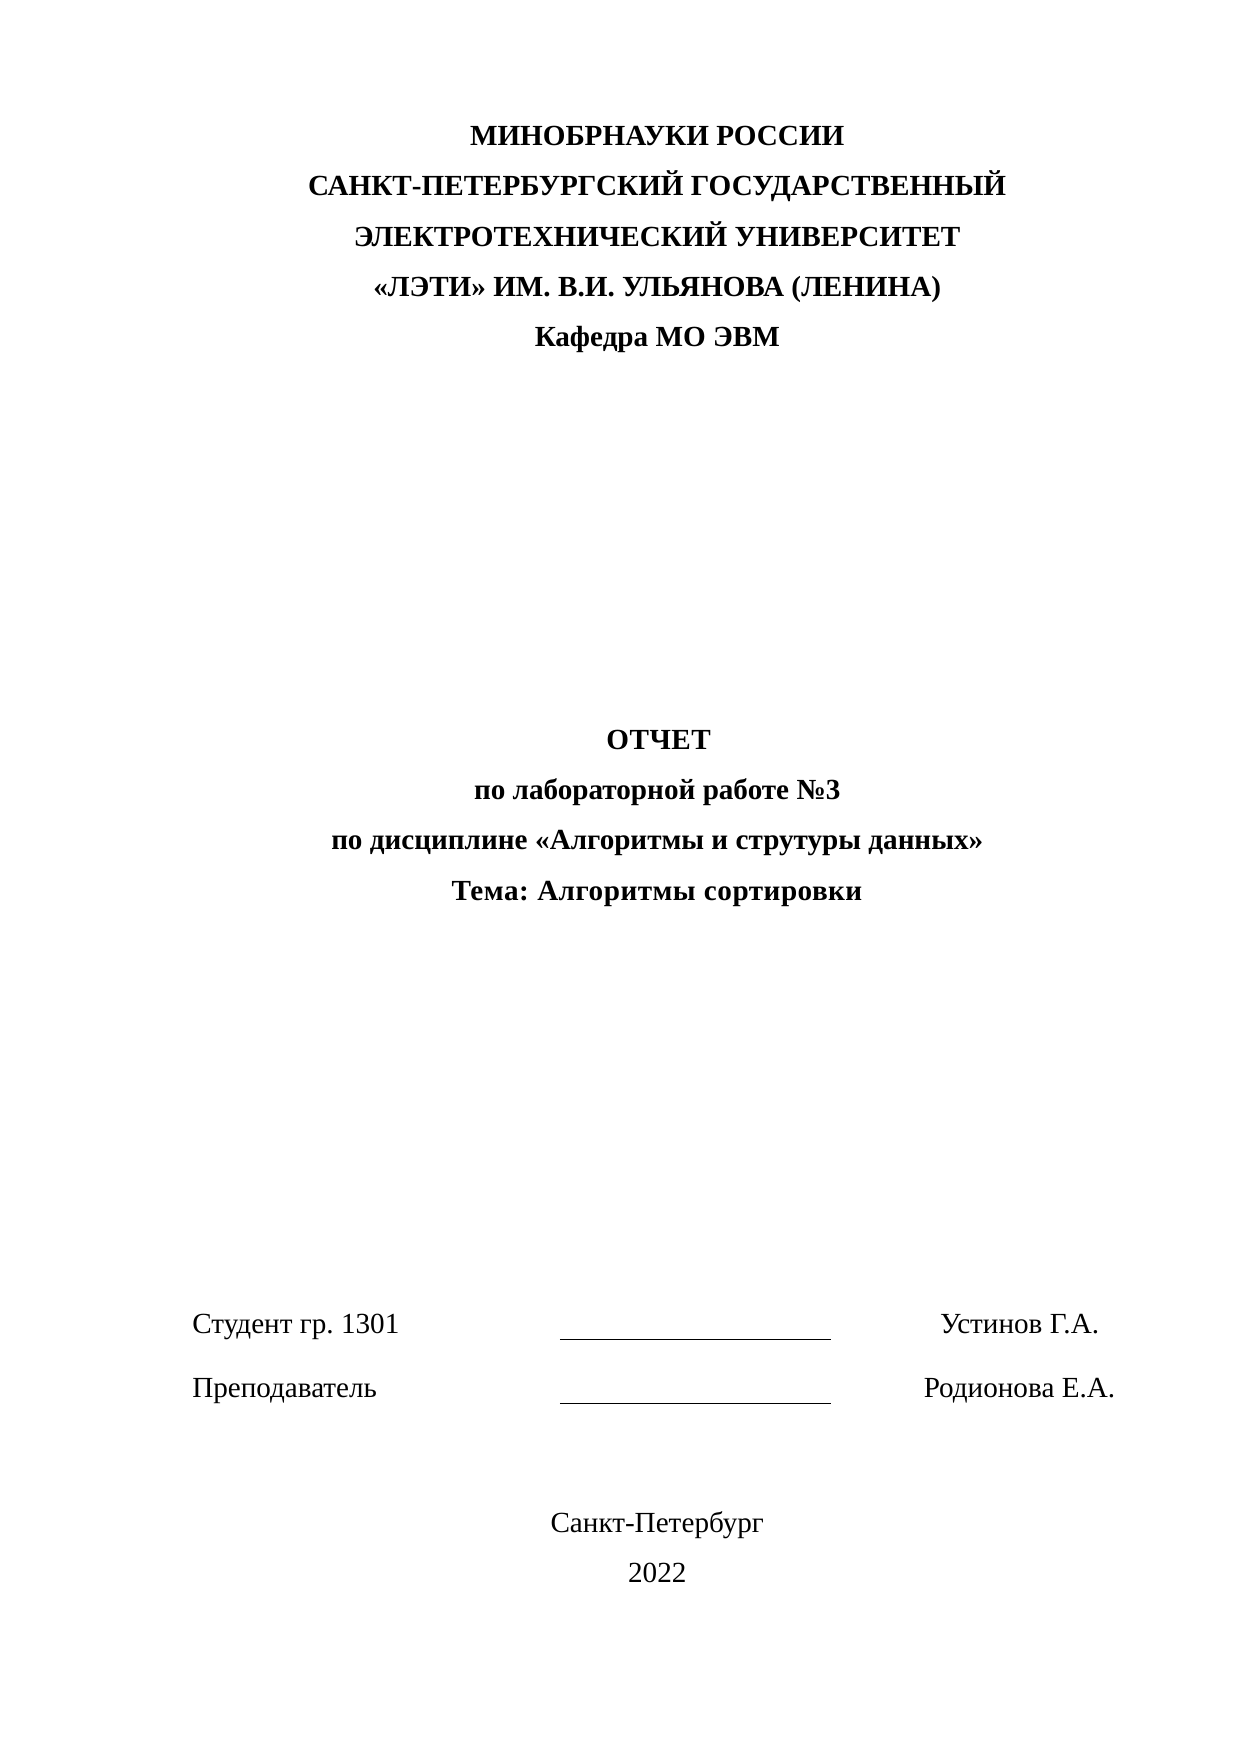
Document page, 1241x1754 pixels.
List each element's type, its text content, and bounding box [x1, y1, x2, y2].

table_header Устинов Г.А. [831, 1275, 1133, 1339]
text Тема: Алгоритмы сортировки [118, 873, 1122, 906]
table_header Студент гр. 1301 [107, 1275, 560, 1339]
text Санкт-Петербургский государственный [118, 168, 1122, 202]
text «ЛЭТИ» им. В.И. Ульянова (Ленина) [118, 269, 1122, 303]
text по дисциплине «Алгоритмы и струтуры данных» [118, 822, 1122, 856]
text МИНОБРНАУКИ РОССИИ [118, 118, 1122, 152]
text по лабораторной работе №3 [118, 772, 1122, 806]
text Кафедра МО ЭВМ [118, 319, 1122, 353]
text 2022 [118, 1555, 1122, 1589]
table_cell Родионова Е.А. [831, 1339, 1133, 1403]
text электротехнический университет [118, 219, 1122, 252]
text отчет [118, 722, 1122, 755]
table_cell [560, 1340, 831, 1403]
table_header [560, 1275, 831, 1339]
table_cell Преподаватель [107, 1339, 560, 1403]
text Санкт-Петербург [118, 1505, 1122, 1538]
